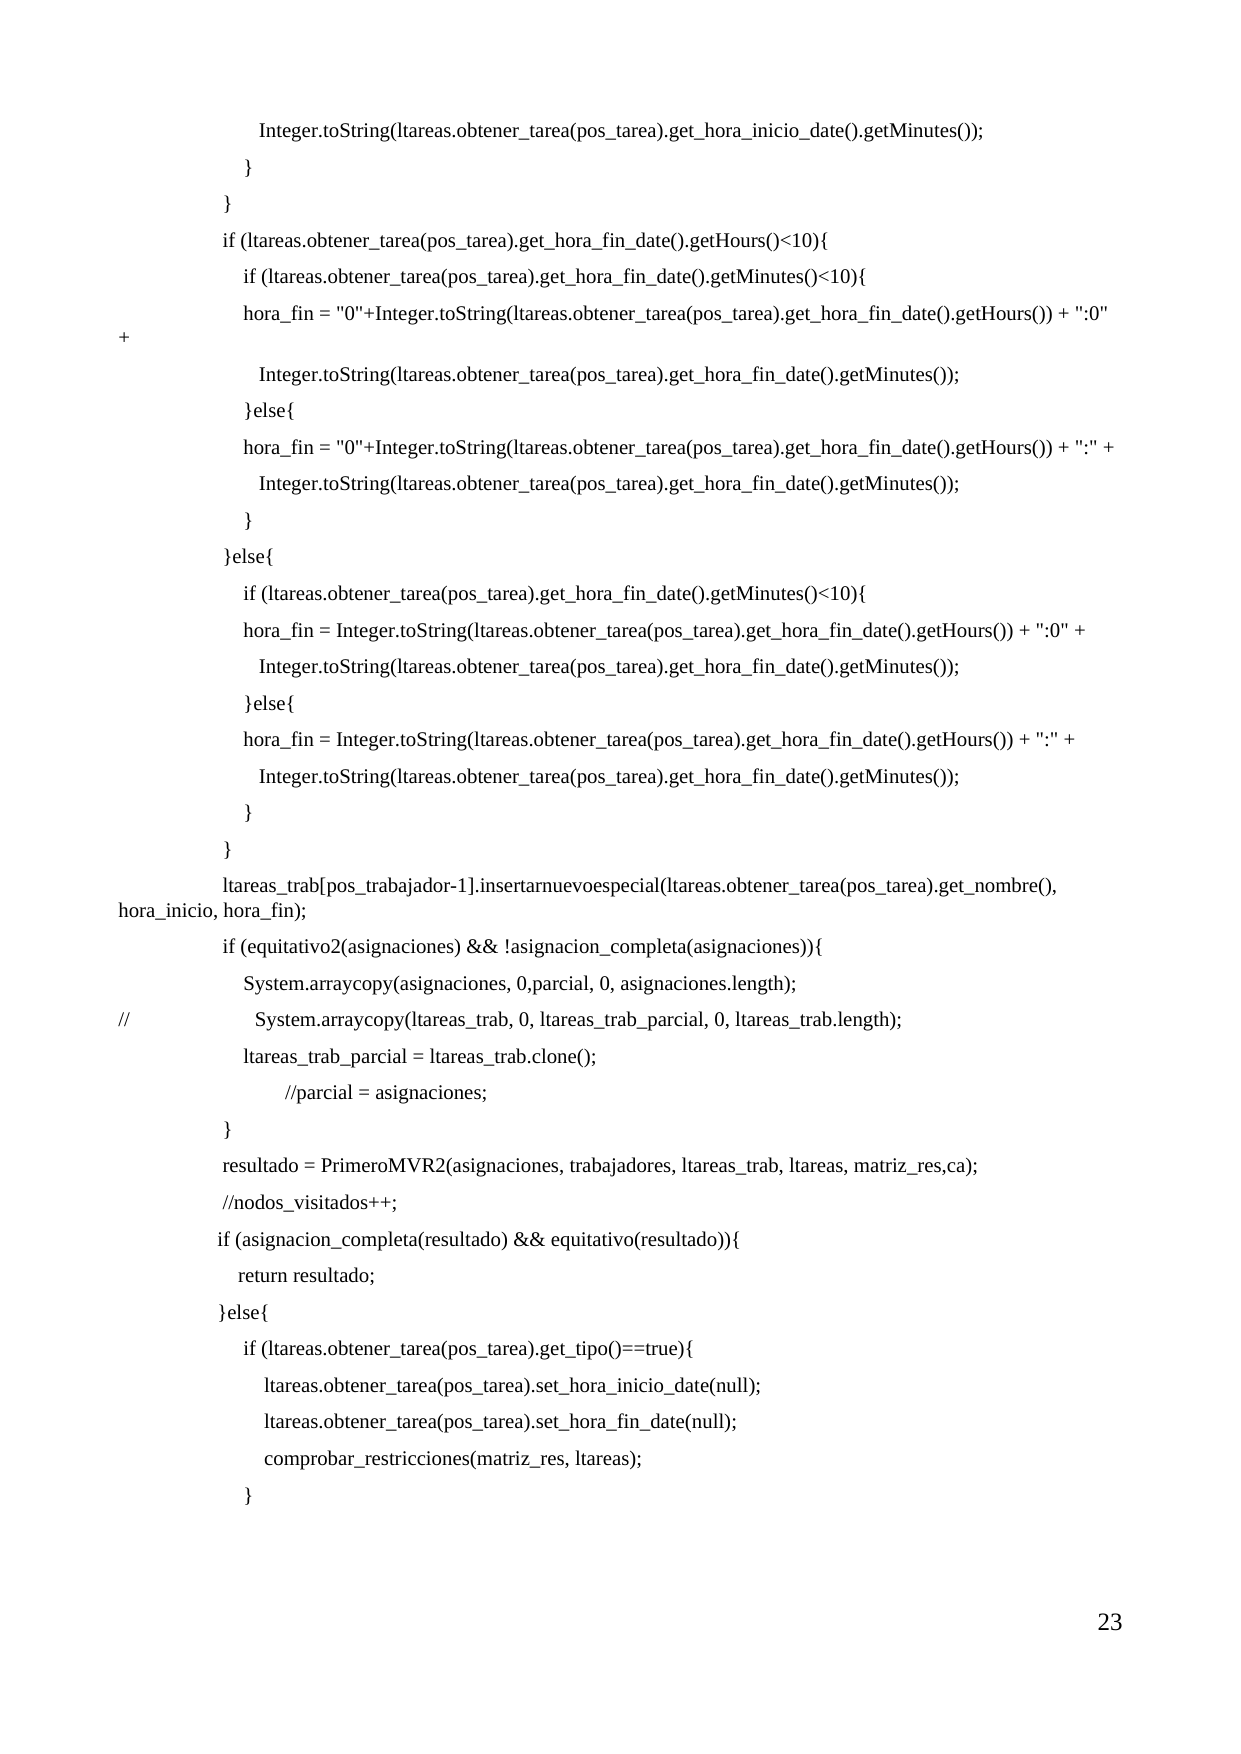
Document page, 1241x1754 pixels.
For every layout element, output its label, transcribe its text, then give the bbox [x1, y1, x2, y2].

text } [118, 155, 1122, 179]
text ltareas.obtener_tarea(pos_tarea).set_hora_fin_date(null); [118, 1409, 1122, 1433]
text Integer.toString(ltareas.obtener_tarea(pos_tarea).get_hora_fin_date().getMinutes()); [118, 764, 1122, 788]
text }else{ [118, 398, 1122, 422]
text if (equitativo2(asignaciones) && !asignacion_completa(asignaciones)){ [118, 934, 1122, 958]
text if (ltareas.obtener_tarea(pos_tarea).get_tipo()==true){ [118, 1336, 1122, 1360]
text Integer.toString(ltareas.obtener_tarea(pos_tarea).get_hora_inicio_date().getMinutes()); [118, 118, 1122, 142]
text } [118, 508, 1122, 532]
text } [118, 191, 1122, 215]
text resultado = PrimeroMVR2(asignaciones, trabajadores, ltareas_trab, ltareas, matriz_res,ca); [118, 1153, 1122, 1177]
text //parcial = asignaciones; [118, 1080, 1122, 1104]
text } [118, 1117, 1122, 1141]
text Integer.toString(ltareas.obtener_tarea(pos_tarea).get_hora_fin_date().getMinutes()); [118, 654, 1122, 678]
text if (ltareas.obtener_tarea(pos_tarea).get_hora_fin_date().getMinutes()<10){ [118, 264, 1122, 288]
text return resultado; [118, 1263, 1122, 1287]
text }else{ [118, 691, 1122, 715]
text //nodos_visitados++; [118, 1190, 1122, 1214]
text }else{ [118, 1300, 1122, 1324]
text Integer.toString(ltareas.obtener_tarea(pos_tarea).get_hora_fin_date().getMinutes()); [118, 362, 1122, 386]
text if (ltareas.obtener_tarea(pos_tarea).get_hora_fin_date().getHours()<10){ [118, 228, 1122, 252]
text ltareas.obtener_tarea(pos_tarea).set_hora_inicio_date(null); [118, 1373, 1122, 1397]
text }else{ [118, 544, 1122, 568]
text Integer.toString(ltareas.obtener_tarea(pos_tarea).get_hora_fin_date().getMinutes()); [118, 471, 1122, 495]
text System.arraycopy(asignaciones, 0,parcial, 0, asignaciones.length); [118, 971, 1122, 995]
text if (ltareas.obtener_tarea(pos_tarea).get_hora_fin_date().getMinutes()<10){ [118, 581, 1122, 605]
text hora_fin = "0"+Integer.toString(ltareas.obtener_tarea(pos_tarea).get_hora_fin_date().getHours()) + ":0" + [118, 301, 1122, 349]
text // System.arraycopy(ltareas_trab, 0, ltareas_trab_parcial, 0, ltareas_trab.length); [118, 1007, 1122, 1031]
text ltareas_trab[pos_trabajador-1].insertarnuevoespecial(ltareas.obtener_tarea(pos_tarea).get_nombre(), hora_inicio, hora_fin); [118, 873, 1122, 922]
text } [118, 837, 1122, 861]
text } [118, 1482, 1122, 1507]
text ltareas_trab_parcial = ltareas_trab.clone(); [118, 1044, 1122, 1068]
text hora_fin = "0"+Integer.toString(ltareas.obtener_tarea(pos_tarea).get_hora_fin_date().getHours()) + ":" + [118, 435, 1122, 459]
text if (asignacion_completa(resultado) && equitativo(resultado)){ [118, 1227, 1122, 1251]
text hora_fin = Integer.toString(ltareas.obtener_tarea(pos_tarea).get_hora_fin_date().getHours()) + ":" + [118, 727, 1122, 751]
text hora_fin = Integer.toString(ltareas.obtener_tarea(pos_tarea).get_hora_fin_date().getHours()) + ":0" + [118, 617, 1122, 642]
text } [118, 800, 1122, 824]
text comprobar_restricciones(matriz_res, ltareas); [118, 1446, 1122, 1470]
